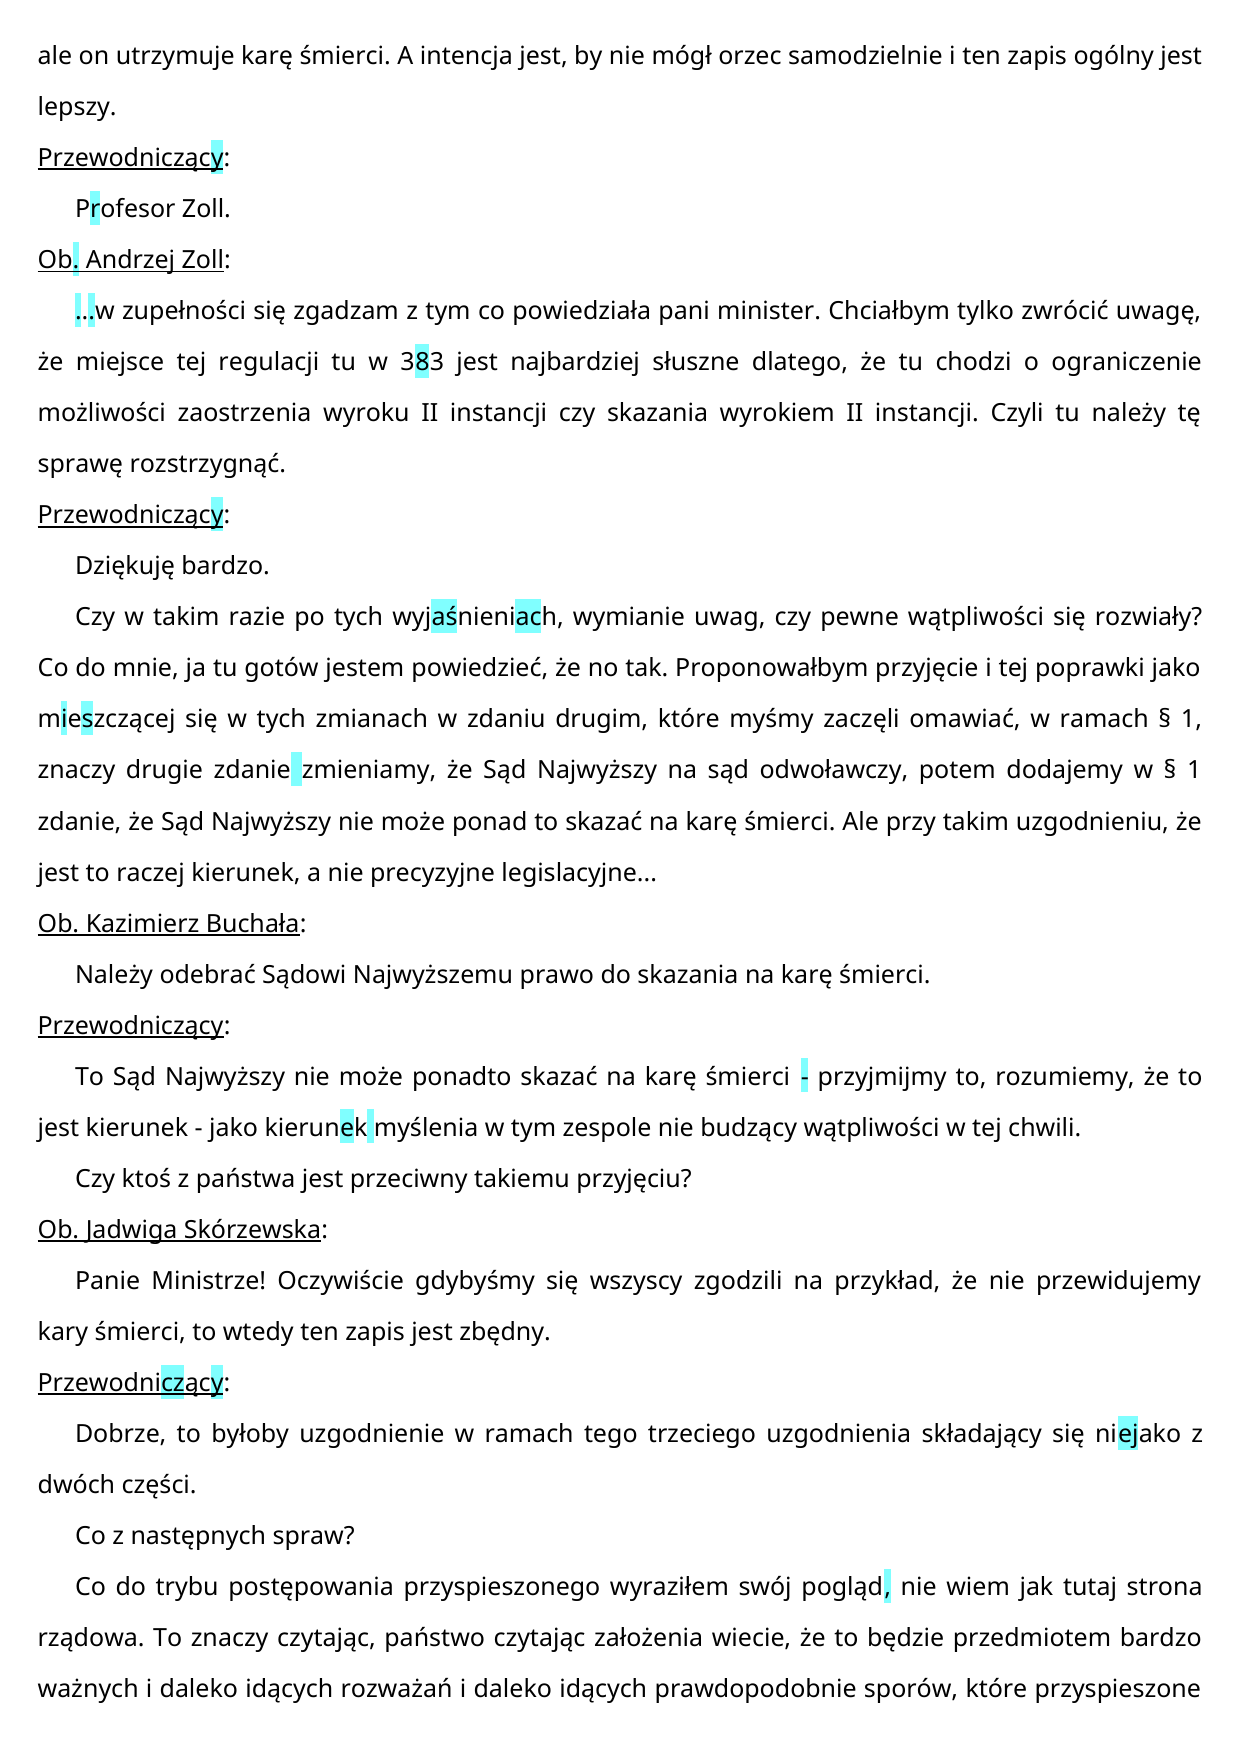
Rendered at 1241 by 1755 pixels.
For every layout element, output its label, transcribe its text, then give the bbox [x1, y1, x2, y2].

text Przewodniczący: [37, 497, 1203, 531]
text To Sąd Najwyższy nie może ponadto skazać na karę śmierci - przyjmijmy to, rozumiemy, że to jest kierunek - jako kierunek myślenia w tym zespole nie budzący wątpliwości w tej chwili. [37, 1058, 1203, 1143]
text Przewodniczący: [37, 139, 1203, 174]
text Ob. Jadwiga Skórzewska: [37, 1211, 1203, 1246]
text Ob. Kazimierz Buchała: [37, 905, 1203, 939]
text ...w zupełności się zgadzam z tym co powiedziała pani minister. Chciałbym tylko zwrócić uwagę, że miejsce tej regulacji tu w 383 jest najbardziej słuszne dlatego, że tu chodzi o ograniczenie możliwości zaostrzenia wyroku II instancji czy skazania wyrokiem II instancji. Czyli tu należy tę sprawę rozstrzygnąć. [37, 293, 1203, 480]
text Dziękuję bardzo. [37, 548, 1203, 582]
text Należy odebrać Sądowi Najwyższemu prawo do skazania na karę śmierci. [37, 956, 1203, 990]
text Czy ktoś z państwa jest przeciwny takiemu przyjęciu? [37, 1160, 1203, 1194]
text Co z następnych spraw? [37, 1518, 1203, 1552]
text Czy w takim razie po tych wyjaśnieniach, wymianie uwag, czy pewne wątpliwości się rozwiały? Co do mnie, ja tu gotów jestem powiedzieć, że no tak. Proponowałbym przyjęcie i tej poprawki jako mieszczącej się w tych zmianach w zdaniu drugim, które myśmy zaczęli omawiać, w ramach § 1, znaczy drugie zdanie zmieniamy, że Sąd Najwyższy na sąd odwoławczy, potem dodajemy w § 1 zdanie, że Sąd Najwyższy nie może ponad to skazać na karę śmierci. Ale przy takim uzgodnieniu, że jest to raczej kierunek, a nie precyzyjne legislacyjne... [37, 599, 1203, 888]
text Ob. Andrzej Zoll: [37, 242, 1203, 276]
text Dobrze, to byłoby uzgodnienie w ramach tego trzeciego uzgodnienia składający się niejako z dwóch części. [37, 1416, 1203, 1501]
text Profesor Zoll. [37, 191, 1203, 225]
text Przewodniczący: [37, 1364, 1203, 1399]
text ale on utrzymuje karę śmierci. A intencja jest, by nie mógł orzec samodzielnie i ten zapis ogólny jest lepszy. [37, 37, 1203, 123]
text Co do trybu postępowania przyspieszonego wyraziłem swój pogląd, nie wiem jak tutaj strona rządowa. To znaczy czytając, państwo czytając założenia wiecie, że to będzie przedmiotem bardzo ważnych i daleko idących rozważań i daleko idących prawdopodobnie sporów, które przyspieszone [37, 1569, 1203, 1705]
text Panie Ministrze! Oczywiście gdybyśmy się wszyscy zgodzili na przykład, że nie przewidujemy kary śmierci, to wtedy ten zapis jest zbędny. [37, 1262, 1203, 1348]
text Przewodniczący: [37, 1007, 1203, 1041]
